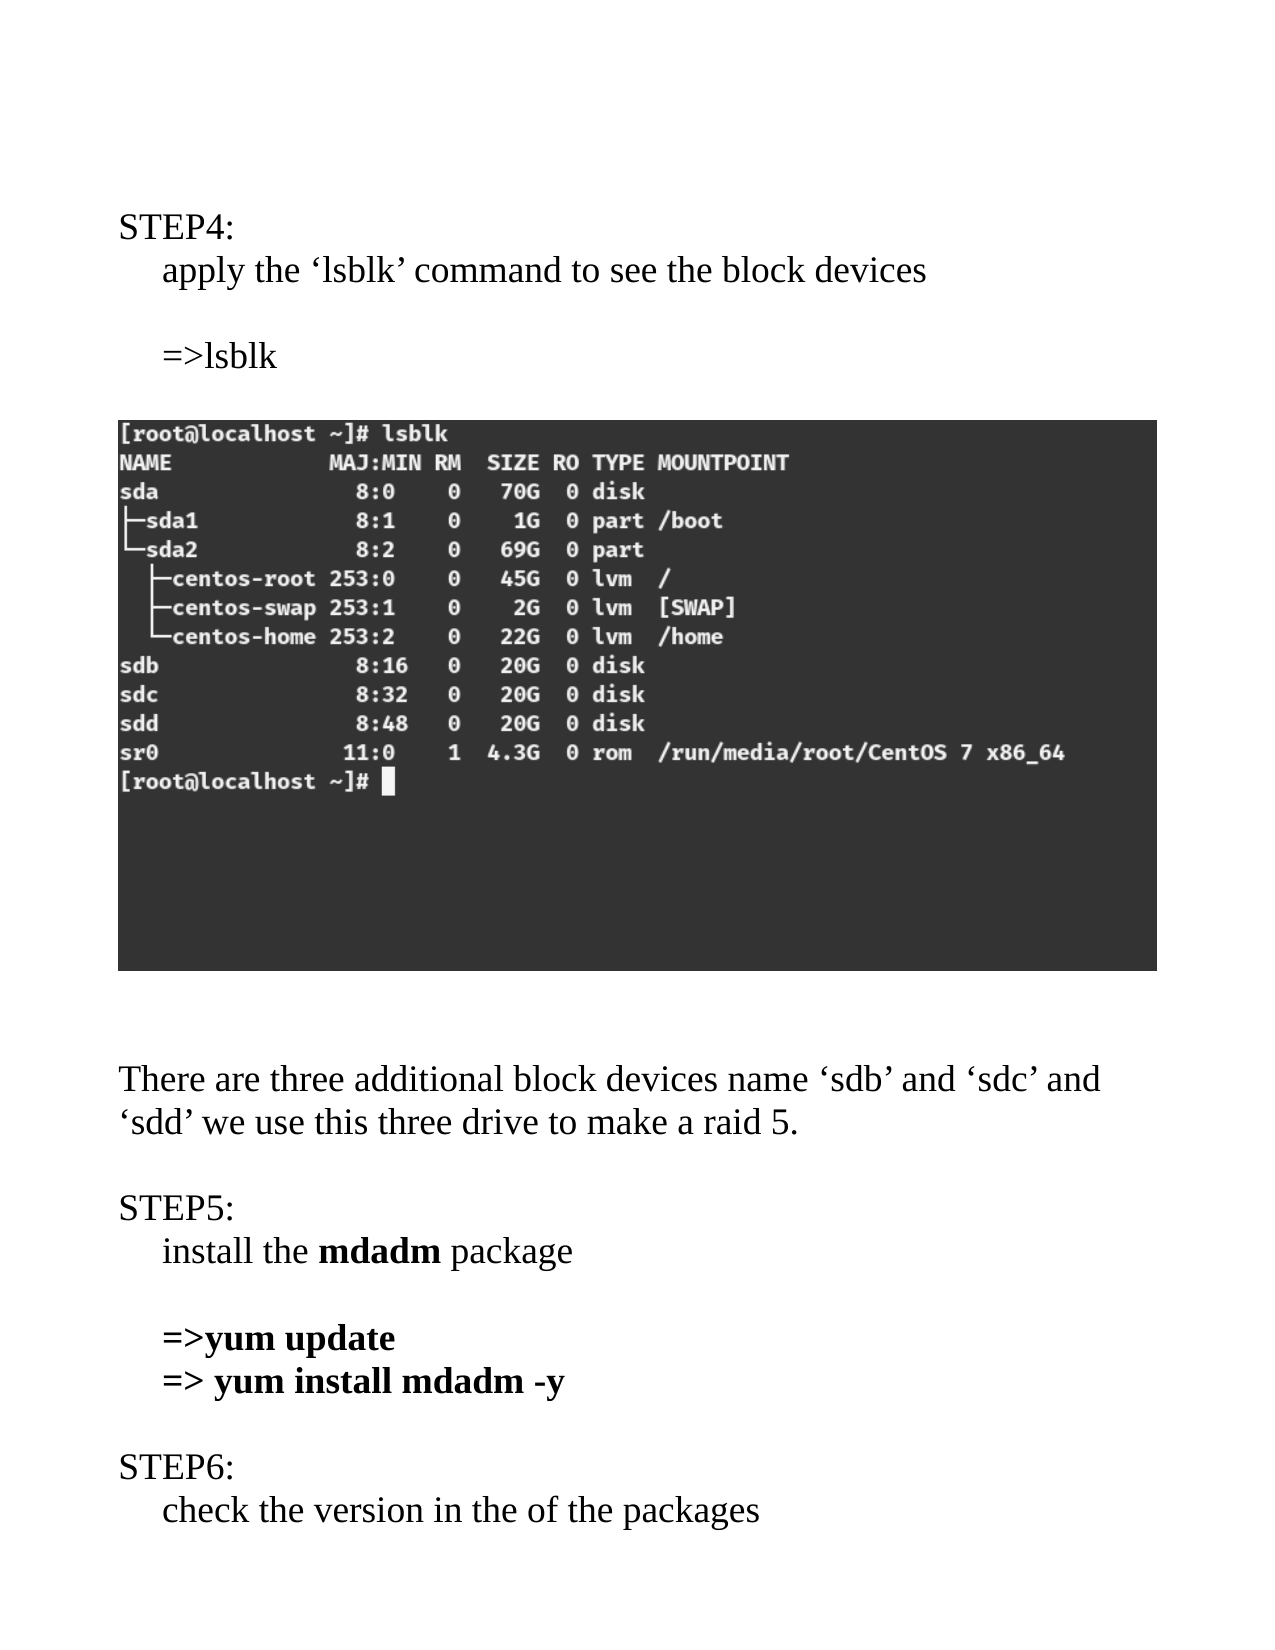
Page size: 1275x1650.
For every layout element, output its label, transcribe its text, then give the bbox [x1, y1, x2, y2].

text install the mdadm package [118, 1229, 1157, 1272]
picture [118, 420, 1157, 971]
text =>lsblk [118, 334, 1157, 377]
text =>yum update [118, 1315, 1157, 1358]
text STEP5: [118, 1186, 1157, 1229]
text STEP6: [118, 1444, 1157, 1488]
text STEP4: [118, 204, 1157, 247]
text check the version in the of the packages [118, 1488, 1157, 1531]
text apply the ‘lsblk’ command to see the block devices [118, 247, 1157, 291]
text => yum install mdadm -y [118, 1358, 1157, 1401]
text There are three additional block devices name ‘sdb’ and ‘sdc’ and ‘sdd’ we use this three drive to make a raid 5. [118, 1056, 1157, 1143]
